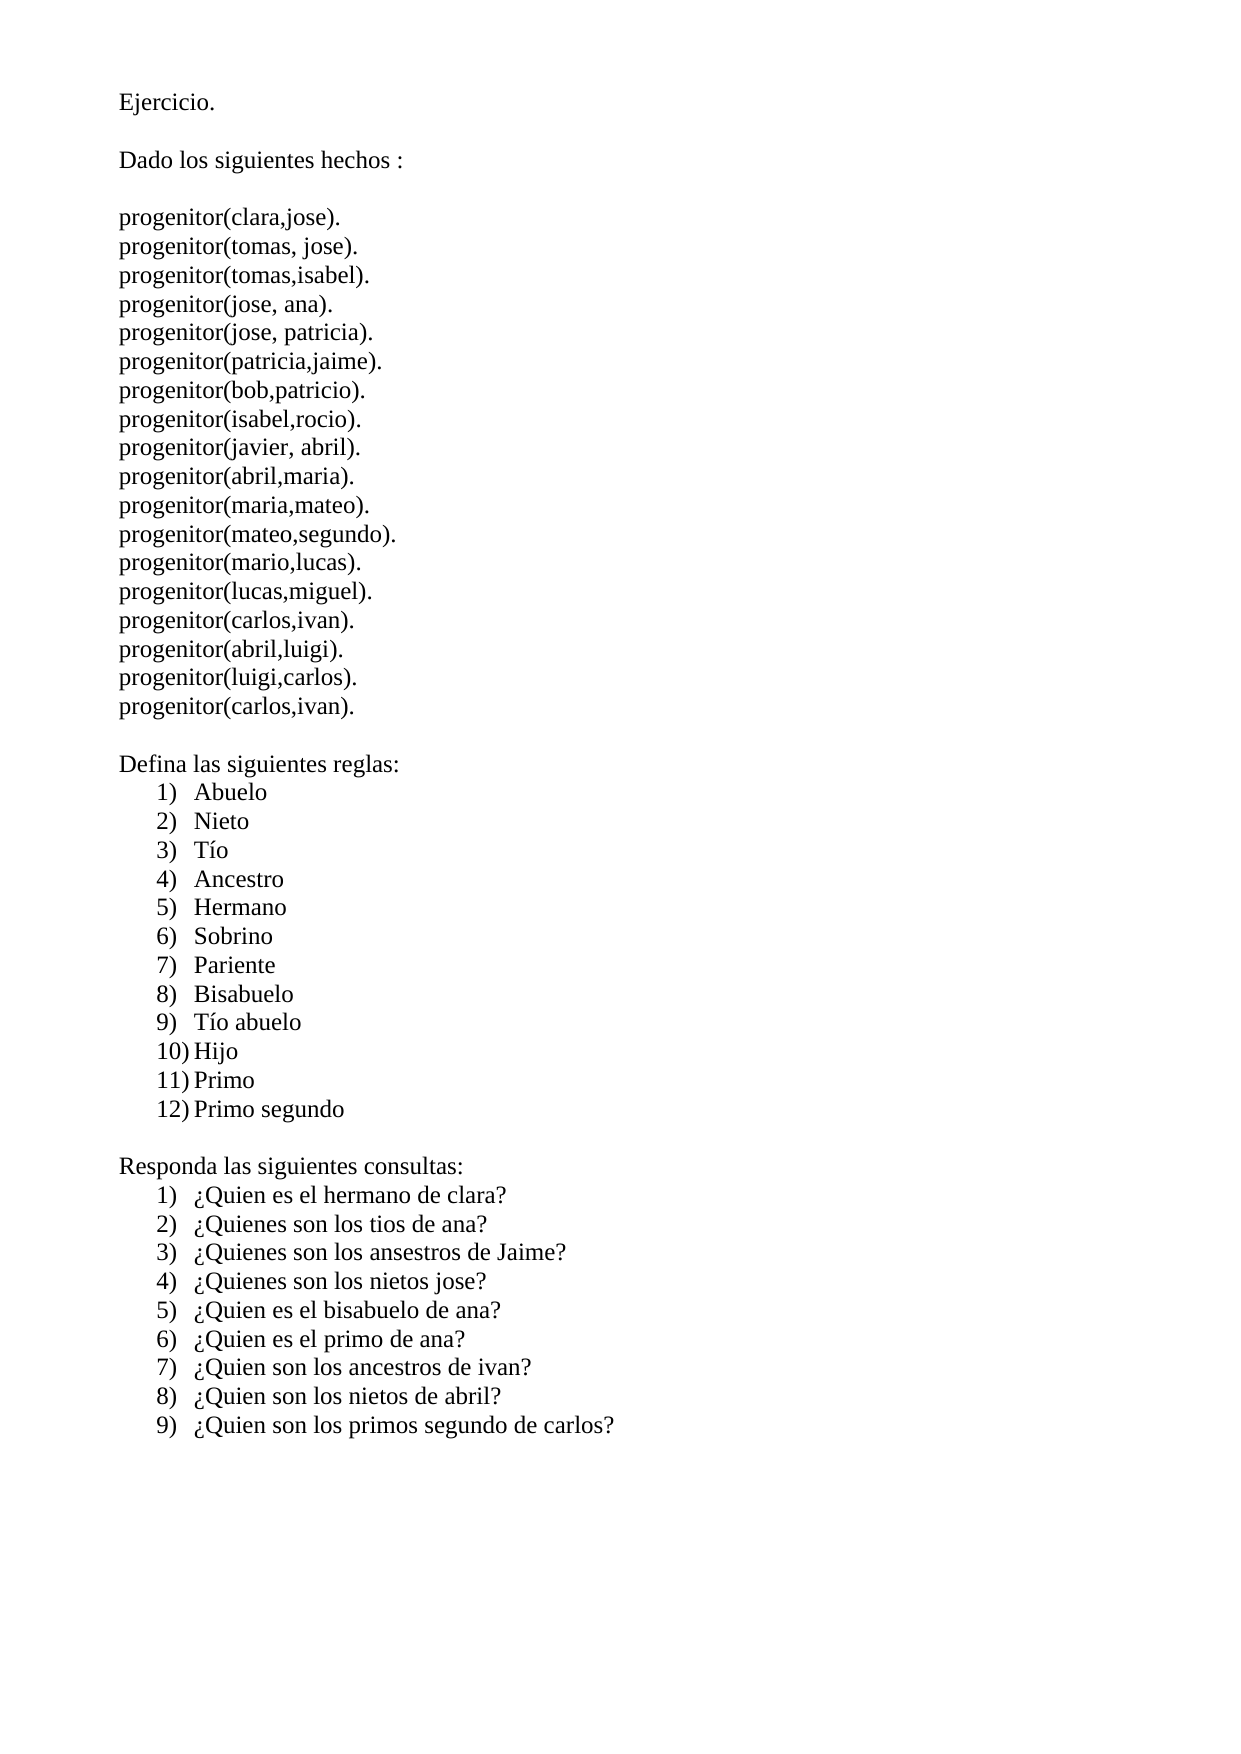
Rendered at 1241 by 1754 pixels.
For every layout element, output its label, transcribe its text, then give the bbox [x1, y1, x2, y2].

text progenitor(mario,lucas). [119, 547, 1121, 576]
text progenitor(carlos,ivan). [119, 691, 1121, 720]
text Defina las siguientes reglas: [119, 749, 1121, 777]
list Tío [156, 835, 1121, 864]
text progenitor(maria,mateo). [119, 490, 1121, 519]
text progenitor(carlos,ivan). [119, 605, 1121, 634]
list Hermano [156, 892, 1121, 921]
list ¿Quien es el bisabuelo de ana? [156, 1295, 1121, 1324]
list Hijo [156, 1036, 1121, 1065]
list Abuelo [156, 777, 1121, 806]
text progenitor(tomas, jose). [119, 231, 1121, 260]
text Responda las siguientes consultas: [119, 1151, 1121, 1180]
text progenitor(patricia,jaime). [119, 346, 1121, 375]
text progenitor(javier, abril). [119, 432, 1121, 461]
list Primo [156, 1065, 1121, 1094]
list ¿Quien es el primo de ana? [156, 1324, 1121, 1352]
text progenitor(jose, patricia). [119, 317, 1121, 346]
text progenitor(jose, ana). [119, 289, 1121, 317]
list Tío abuelo [156, 1007, 1121, 1036]
list ¿Quien son los nietos de abril? [156, 1381, 1121, 1410]
list ¿Quienes son los tios de ana? [156, 1209, 1121, 1237]
text progenitor(luigi,carlos). [119, 662, 1121, 691]
list ¿Quienes son los ansestros de Jaime? [156, 1237, 1121, 1266]
text Dado los siguientes hechos : [119, 145, 1121, 174]
text progenitor(isabel,rocio). [119, 404, 1121, 432]
list Nieto [156, 806, 1121, 835]
text progenitor(bob,patricio). [119, 375, 1121, 404]
list Primo segundo [156, 1094, 1121, 1122]
list Ancestro [156, 864, 1121, 892]
list ¿Quienes son los nietos jose? [156, 1266, 1121, 1295]
text progenitor(lucas,miguel). [119, 576, 1121, 605]
list ¿Quien son los ancestros de ivan? [156, 1352, 1121, 1381]
text progenitor(abril,maria). [119, 461, 1121, 490]
list Bisabuelo [156, 979, 1121, 1007]
text progenitor(abril,luigi). [119, 634, 1121, 662]
list ¿Quien es el hermano de clara? [156, 1180, 1121, 1209]
text progenitor(tomas,isabel). [119, 260, 1121, 289]
list ¿Quien son los primos segundo de carlos? [156, 1410, 1121, 1439]
text progenitor(clara,jose). [119, 202, 1121, 231]
text Ejercicio. [119, 87, 1121, 116]
text progenitor(mateo,segundo). [119, 519, 1121, 547]
list Pariente [156, 950, 1121, 979]
list Sobrino [156, 921, 1121, 950]
